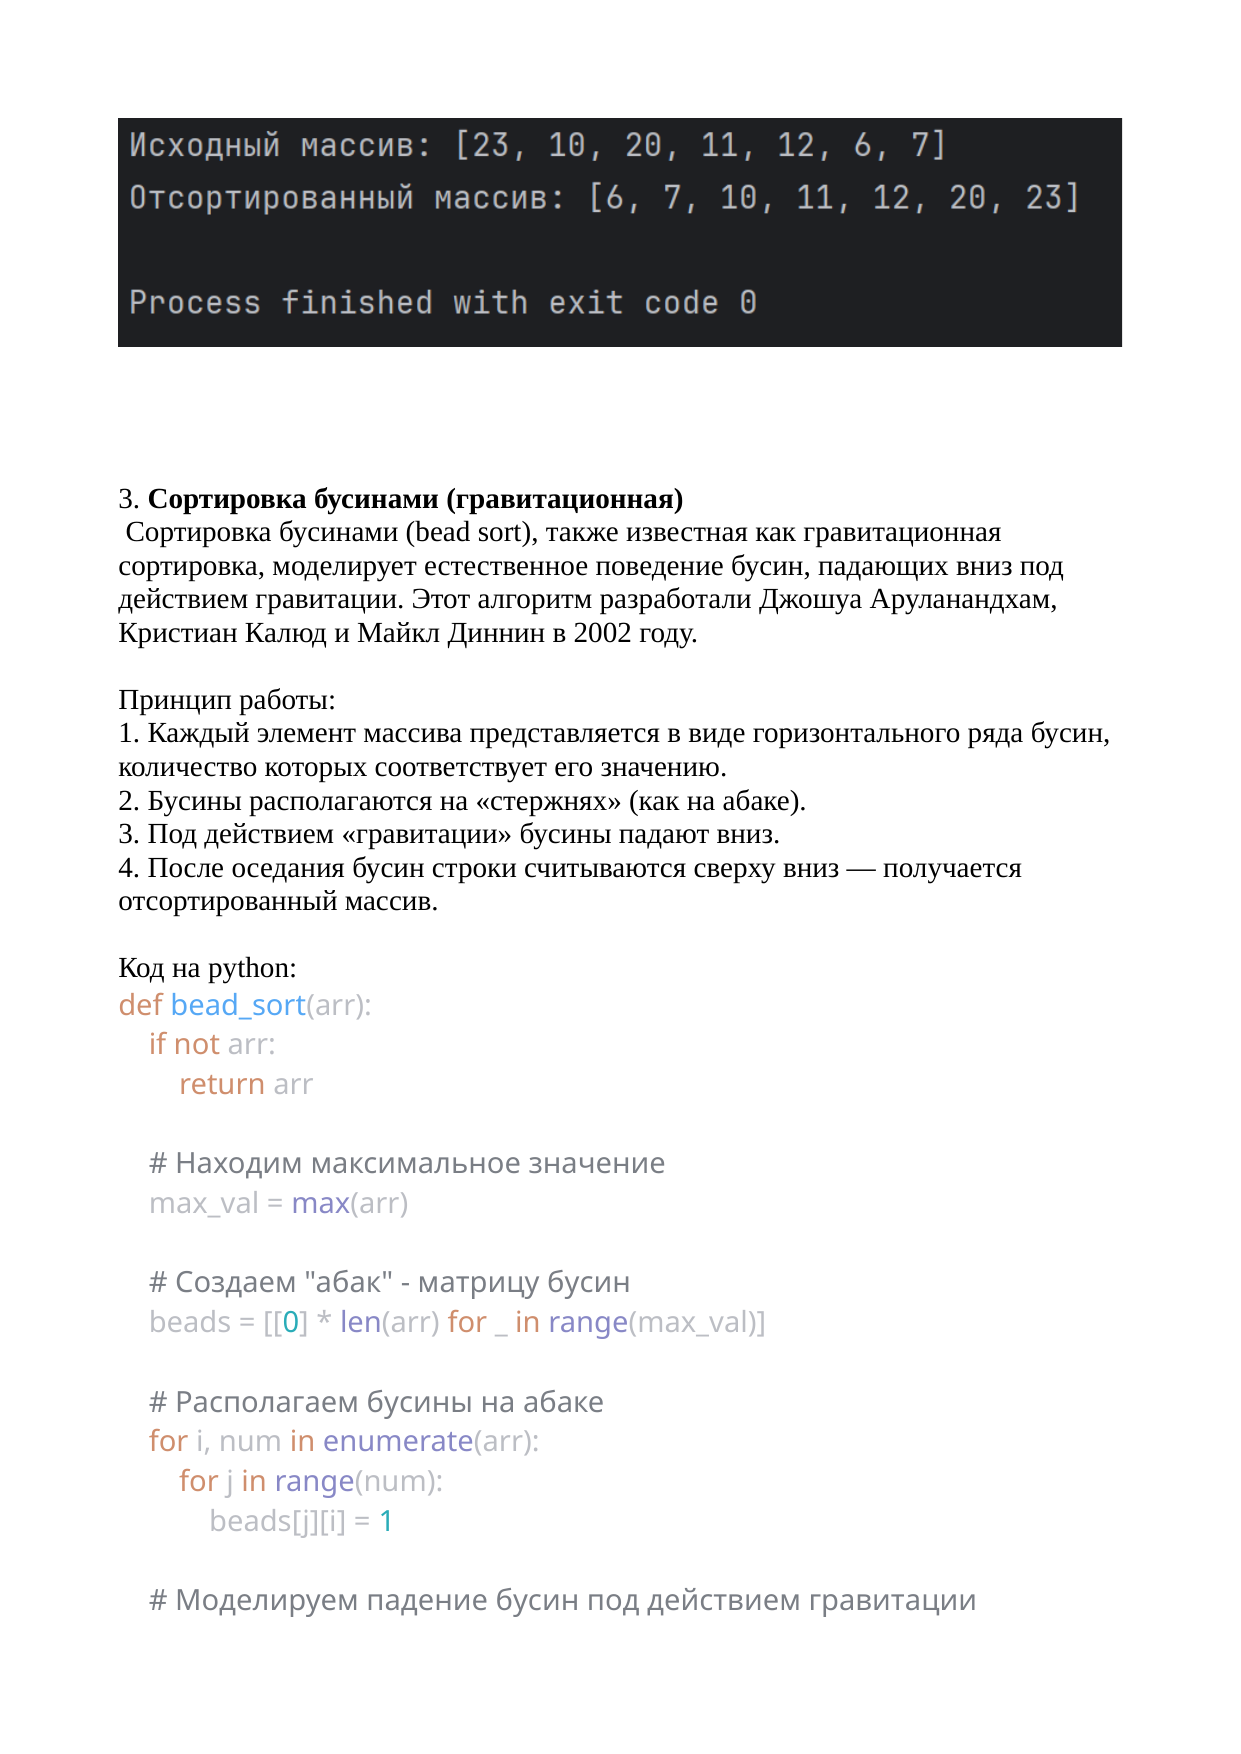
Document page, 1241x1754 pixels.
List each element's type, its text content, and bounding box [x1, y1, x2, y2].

text 1. Каждый элемент массива представляется в виде горизонтального ряда бусин, количество которых соответствует его значению. [118, 716, 1122, 783]
text 4. После оседания бусин строки считываются сверху вниз — получается отсортированный массив. [118, 850, 1122, 917]
text Код на python: def bead_sort(arr): if not arr: return arr # Находим максимальное значение max_val = max(arr) # Создаем "абак" - матрицу бусин beads = [[0] * len(arr) for _ in range(max_val)] # Располагаем бусины на абаке for i, num in enumerate(arr): for j in range(num): beads[j][i] = 1 # Моделируем падение бусин под действием гравитации [118, 950, 1122, 1619]
text Сортировка бусинами (bead sort), также известная как гравитационная сортировка, моделирует естественное поведение бусин, падающих вниз под действием гравитации. Этот алгоритм разработали Джошуа Аруланандхам, Кристиан Калюд и Майкл Диннин в 2002 году. [118, 514, 1122, 648]
picture [118, 118, 1123, 347]
text 2. Бусины располагаются на «стержнях» (как на абаке). [118, 783, 1122, 816]
text 3. Сортировка бусинами (гравитационная) [118, 481, 1122, 514]
text Принцип работы: [118, 682, 1122, 716]
text 3. Под действием «гравитации» бусины падают вниз. [118, 816, 1122, 850]
